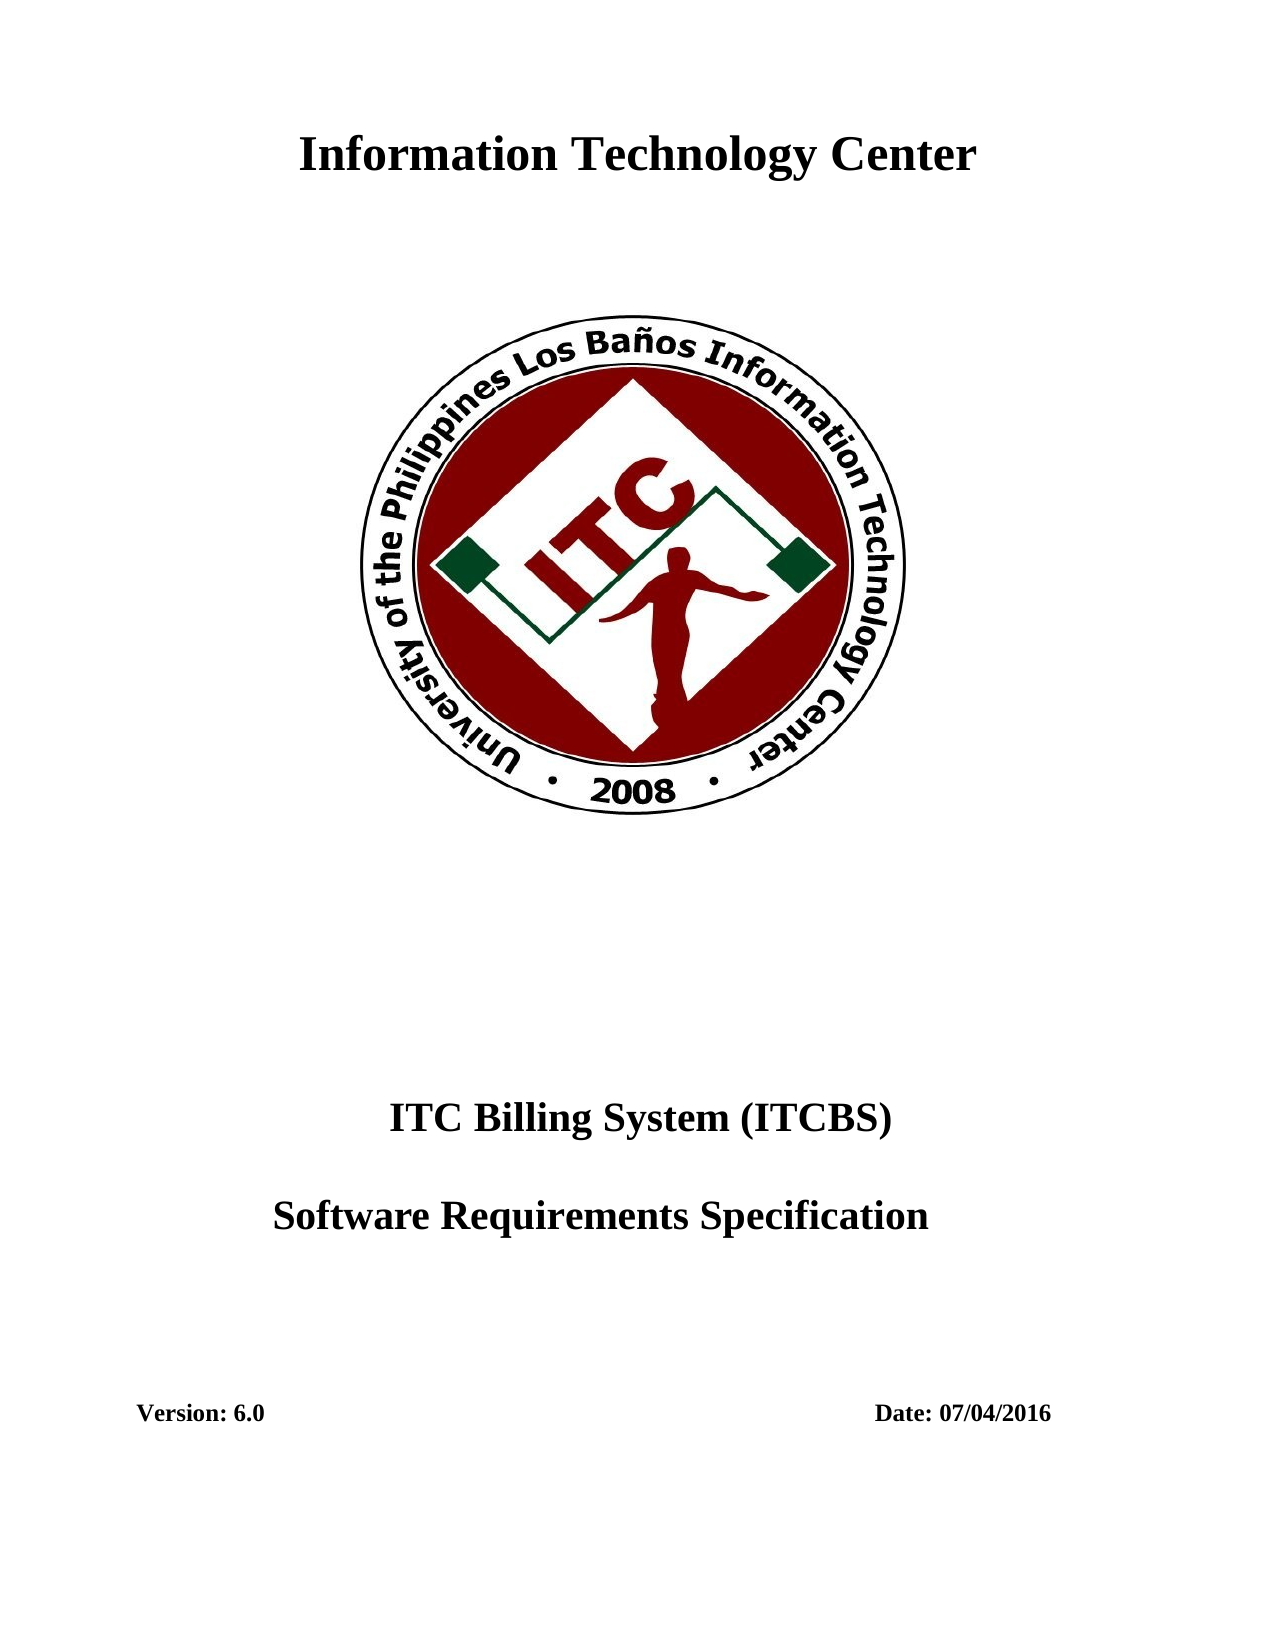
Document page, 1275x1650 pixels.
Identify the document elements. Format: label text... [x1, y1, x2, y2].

text Version: 6.0 Date: 07/04/2016 [118, 1398, 1069, 1427]
text Information Technology Center [118, 124, 1157, 181]
text ITC Billing System (ITCBS) [118, 1092, 1163, 1140]
text Software Requirements Specification [155, 1190, 1046, 1238]
picture [355, 310, 911, 820]
